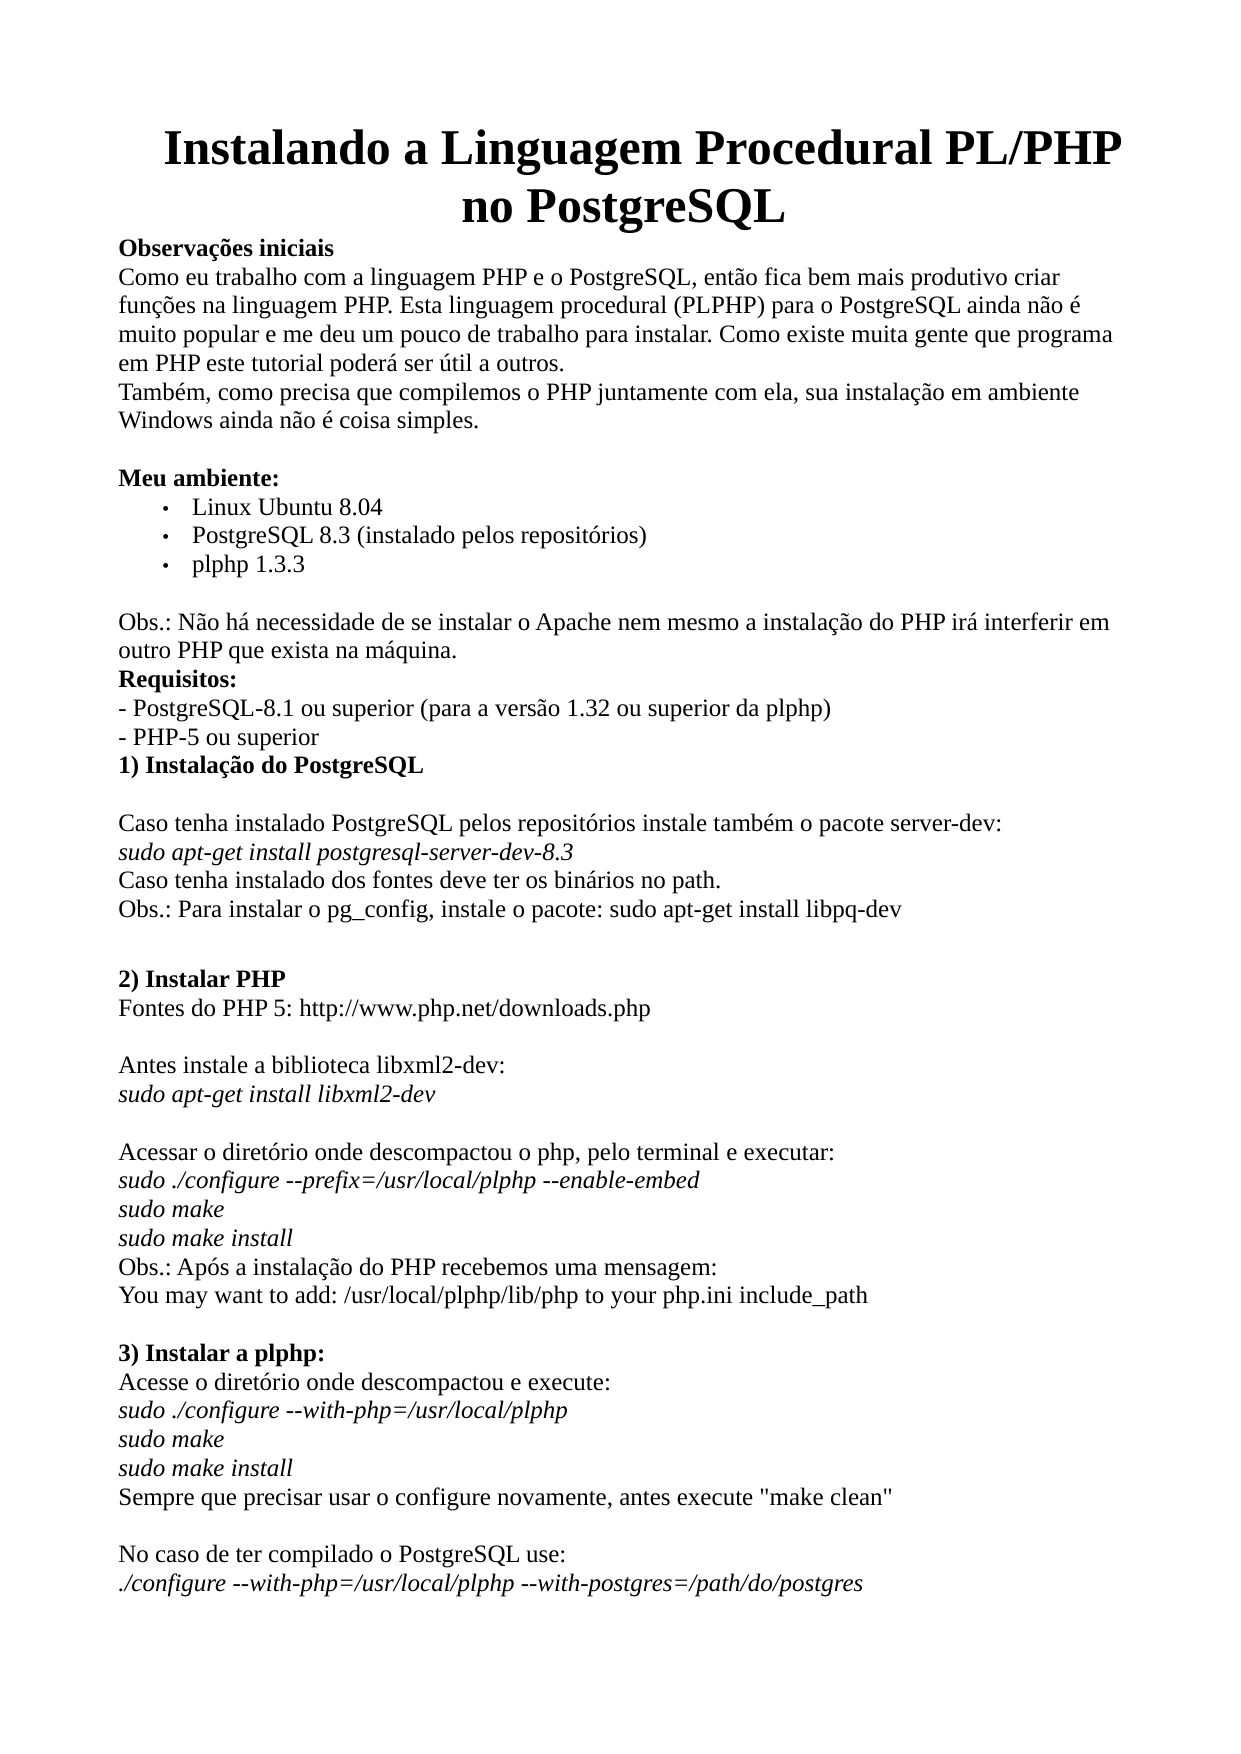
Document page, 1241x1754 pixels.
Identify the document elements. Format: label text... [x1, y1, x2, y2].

text Sempre que precisar usar o configure novamente, antes execute "make clean" [118, 1482, 1122, 1511]
subtitle Instalando a Linguagem Procedural PL/PHP no PostgreSQL [118, 118, 1122, 233]
text Também, como precisa que compilemos o PHP juntamente com ela, sua instalação em ambiente Windows ainda não é coisa simples. Meu ambiente: [118, 377, 1122, 492]
text 2) Instalar PHP [118, 964, 1122, 993]
text sudo apt-get install postgresql-server-dev-8.3 [118, 837, 1122, 866]
list plphp 1.3.3 [162, 549, 1122, 578]
text 3) Instalar a plphp: [118, 1338, 1122, 1367]
text Caso tenha instalado dos fontes deve ter os binários no path. [118, 866, 1122, 894]
text Obs.: Não há necessidade de se instalar o Apache nem mesmo a instalação do PHP irá interferir em outro PHP que exista na máquina. [118, 607, 1122, 664]
text Observações iniciais [118, 233, 1122, 262]
text Obs.: Após a instalação do PHP recebemos uma mensagem: [118, 1252, 1122, 1281]
text sudo apt-get install libxml2-dev [118, 1079, 1122, 1108]
text Acesse o diretório onde descompactou e execute: [118, 1367, 1122, 1396]
text sudo ./configure --with-php=/usr/local/plphp [118, 1396, 1122, 1424]
text Como eu trabalho com a linguagem PHP e o PostgreSQL, então fica bem mais produtivo criar funções na linguagem PHP. Esta linguagem procedural (PLPHP) para o PostgreSQL ainda não é muito popular e me deu um pouco de trabalho para instalar. Como existe muita gente que programa em PHP este tutorial poderá ser útil a outros. [118, 262, 1122, 377]
text Obs.: Para instalar o pg_config, instale o pacote: sudo apt-get install libpq-dev [118, 894, 1122, 923]
text Requisitos: - PostgreSQL-8.1 ou superior (para a versão 1.32 ou superior da plphp) - PHP-5 ou superior [118, 664, 1122, 751]
text 1) Instalação do PostgreSQL Caso tenha instalado PostgreSQL pelos repositórios instale também o pacote server-dev: [118, 751, 1122, 837]
text You may want to add: /usr/local/plphp/lib/php to your php.ini include_path [118, 1281, 1122, 1309]
text ./configure --with-php=/usr/local/plphp --with-postgres=/path/do/postgres [118, 1568, 1122, 1597]
text Acessar o diretório onde descompactou o php, pelo terminal e executar: [118, 1137, 1122, 1166]
text Antes instale a biblioteca libxml2-dev: [118, 1051, 1122, 1079]
text Fontes do PHP 5: http://www.php.net/downloads.php [118, 993, 1122, 1022]
list PostgreSQL 8.3 (instalado pelos repositórios) [162, 521, 1122, 549]
text sudo make install [118, 1453, 1122, 1482]
text No caso de ter compilado o PostgreSQL use: [118, 1539, 1122, 1568]
text sudo make [118, 1194, 1122, 1223]
text sudo make install [118, 1223, 1122, 1252]
text sudo make [118, 1424, 1122, 1453]
text sudo ./configure --prefix=/usr/local/plphp --enable-embed [118, 1166, 1122, 1194]
list Linux Ubuntu 8.04 [162, 492, 1122, 521]
